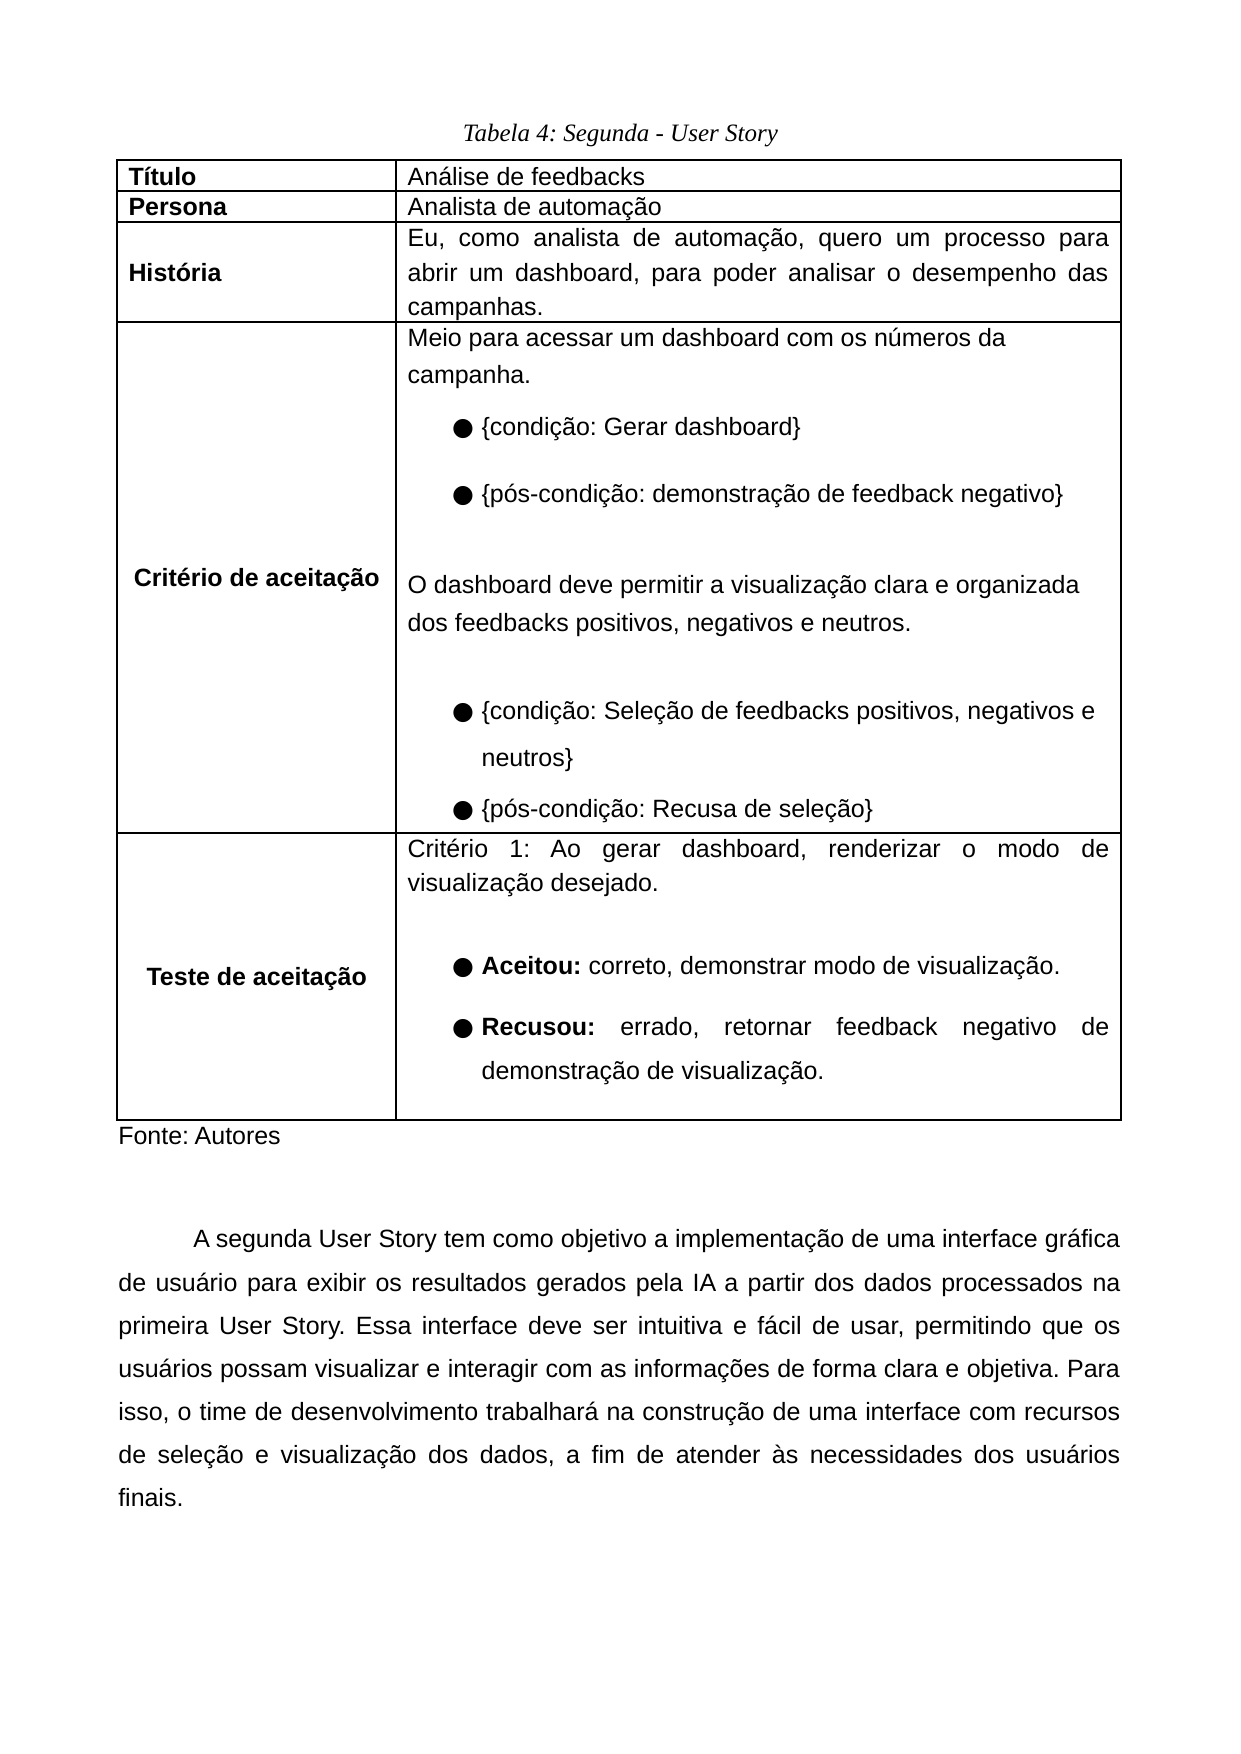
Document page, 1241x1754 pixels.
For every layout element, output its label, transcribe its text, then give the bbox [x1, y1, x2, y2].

table_cell Meio para acessar um dashboard com os números da campanha. {condição: Gerar dashboard} {pós-condição: demonstração de feedback negativo} O dashboard deve permitir a visualização clara e organizada dos feedbacks positivos, negativos e neutros. {condição: Seleção de feedbacks positivos, negativos e neutros} {pós-condição: Recusa de seleção} [397, 323, 1120, 832]
table_header Análise de feedbacks [397, 161, 1120, 190]
text Tabela 4: Segunda - User Story [118, 118, 1122, 147]
text A segunda User Story tem como objetivo a implementação de uma interface gráfica de usuário para exibir os resultados gerados pela IA a partir dos dados processados na primeira User Story. Essa interface deve ser intuitiva e fácil de usar, permitindo que os usuários possam visualizar e interagir com as informações de forma clara e objetiva. Para isso, o time de desenvolvimento trabalhará na construção de uma interface com recursos de seleção e visualização dos dados, a fim de atender às necessidades dos usuários finais. [118, 1224, 1122, 1512]
table_cell Critério 1: Ao gerar dashboard, renderizar o modo de visualização desejado. Aceitou: correto, demonstrar modo de visualização. Recusou: errado, retornar feedback negativo de demonstração de visualização. [397, 834, 1120, 1119]
table_cell Teste de aceitação [118, 834, 395, 1119]
text Fonte: Autores [118, 1121, 1122, 1150]
table_header Título [118, 161, 395, 190]
table_cell Eu, como analista de automação, quero um processo para abrir um dashboard, para poder analisar o desempenho das campanhas. [397, 223, 1120, 321]
table_cell Critério de aceitação [118, 323, 395, 832]
table_cell Persona [118, 192, 395, 221]
table_cell História [118, 223, 395, 321]
table_cell Analista de automação [397, 192, 1120, 221]
